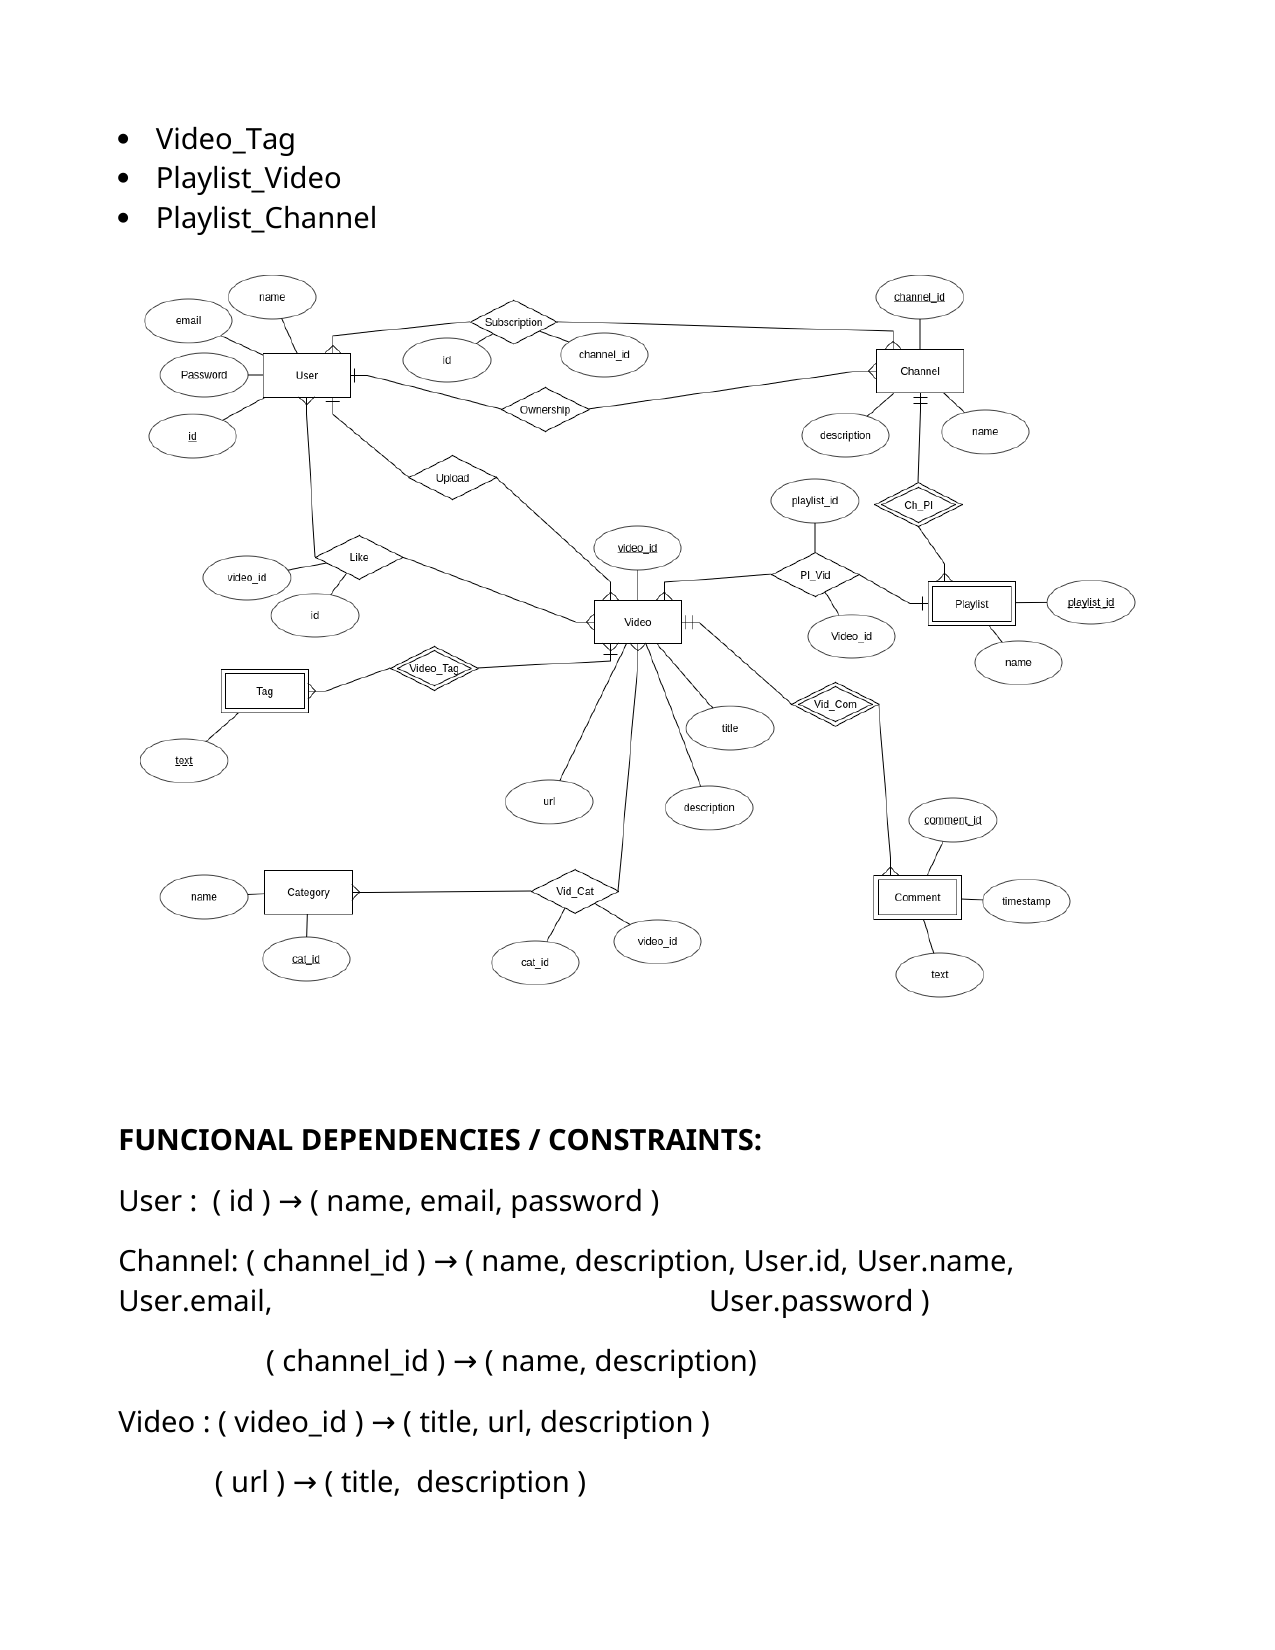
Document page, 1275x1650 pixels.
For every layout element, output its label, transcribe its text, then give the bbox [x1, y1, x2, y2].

picture [118, 253, 1157, 1019]
list Video_Tag [118, 118, 1157, 158]
text User : ( id ) → ( name, email, password ) [118, 1180, 1157, 1219]
text ( channel_id ) → ( name, description) [118, 1341, 1157, 1380]
text FUNCIONAL DEPENDENCIES / CONSTRAINTS: [118, 1119, 1157, 1159]
text Video : ( video_id ) → ( title, url, description ) [118, 1401, 1157, 1441]
text Channel: ( channel_id ) → ( name, description, User.id, User.name, User.email, User.password ) [118, 1240, 1157, 1320]
list Playlist_Channel [118, 197, 1157, 237]
text ( url ) → ( title, description ) [118, 1462, 1157, 1501]
list Playlist_Video [118, 158, 1157, 197]
